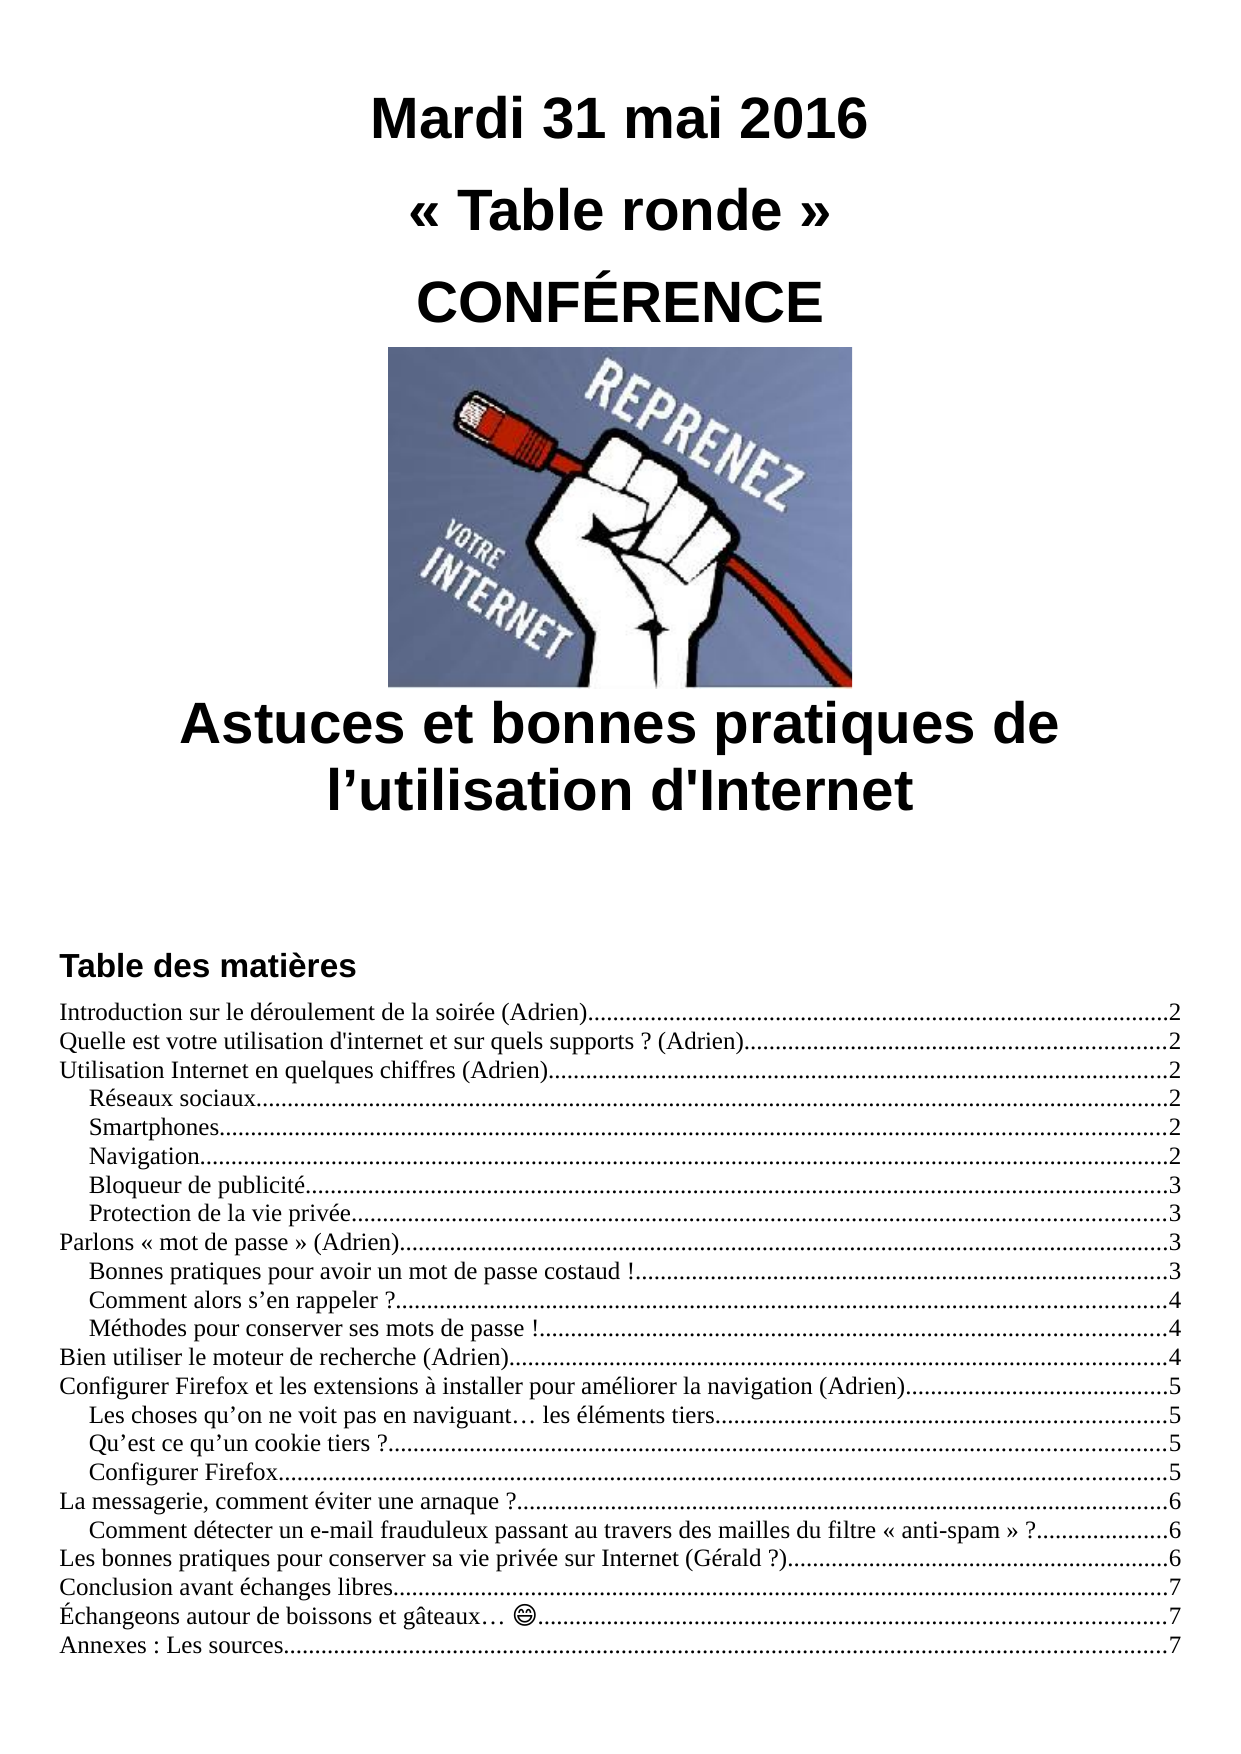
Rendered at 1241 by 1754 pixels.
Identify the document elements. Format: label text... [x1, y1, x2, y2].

text Qu’est ce qu’un cookie tiers ? 5 [88, 1428, 1181, 1457]
title Mardi 31 mai 2016 [59, 84, 1181, 151]
text Les bonnes pratiques pour conserver sa vie privée sur Internet (Gérald ?) 6 [59, 1543, 1181, 1572]
text Bonnes pratiques pour avoir un mot de passe costaud ! 3 [88, 1256, 1181, 1285]
text Navigation 2 [88, 1141, 1181, 1170]
text Configurer Firefox et les extensions à installer pour améliorer la navigation (Adrien) 5 [59, 1371, 1181, 1400]
text Protection de la vie privée 3 [88, 1198, 1181, 1227]
subtitle Table des matières [59, 946, 1181, 985]
text Bien utiliser le moteur de recherche (Adrien) 4 [59, 1342, 1181, 1371]
text La messagerie, comment éviter une arnaque ? 6 [59, 1486, 1181, 1515]
text Utilisation Internet en quelques chiffres (Adrien) 2 [59, 1055, 1181, 1083]
text Les choses qu’on ne voit pas en naviguant… les éléments tiers 5 [88, 1400, 1181, 1428]
picture [388, 347, 853, 689]
title Astuces et bonnes pratiques de l’utilisation d'Internet [59, 360, 1181, 823]
text Introduction sur le déroulement de la soirée (Adrien) 2 [59, 997, 1181, 1026]
text Réseaux sociaux 2 [88, 1083, 1181, 1112]
text Comment alors s’en rappeler ? 4 [88, 1285, 1181, 1313]
title CONFÉRENCE [59, 268, 1181, 335]
text Échangeons autour de boissons et gâteaux… 😄 7 [59, 1601, 1181, 1630]
text Configurer Firefox 5 [88, 1457, 1181, 1486]
text Smartphones 2 [88, 1112, 1181, 1141]
text Parlons « mot de passe » (Adrien) 3 [59, 1227, 1181, 1256]
text Méthodes pour conserver ses mots de passe ! 4 [88, 1313, 1181, 1342]
text Bloqueur de publicité 3 [88, 1170, 1181, 1198]
text Comment détecter un e-mail frauduleux passant au travers des mailles du filtre « anti-spam » ? 6 [88, 1515, 1181, 1543]
text Conclusion avant échanges libres 7 [59, 1572, 1181, 1601]
text Quelle est votre utilisation d'internet et sur quels supports ? (Adrien) 2 [59, 1026, 1181, 1055]
text Annexes : Les sources 7 [59, 1630, 1181, 1658]
title « Table ronde » [59, 176, 1181, 243]
